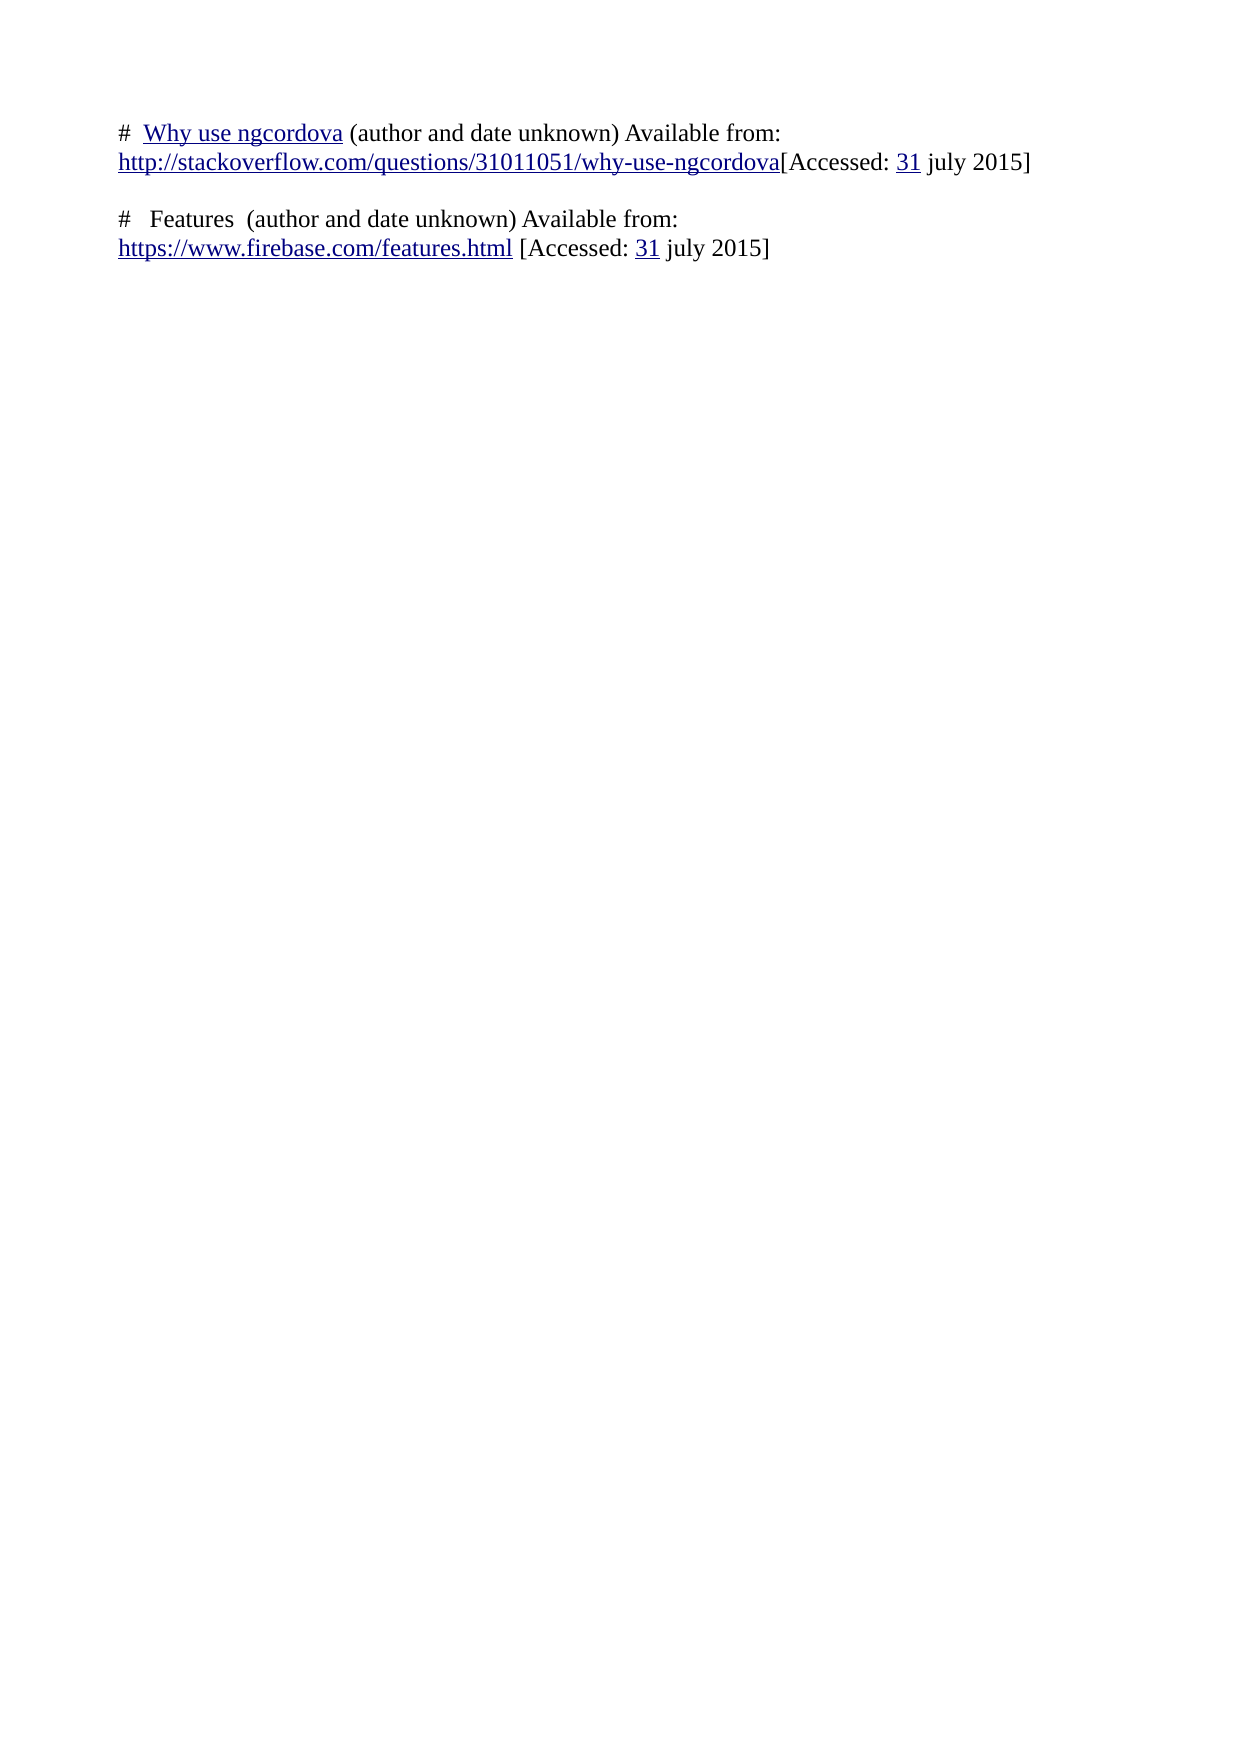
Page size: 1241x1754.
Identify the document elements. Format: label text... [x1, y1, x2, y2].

text https://www.firebase.com/features.html [Accessed: 31 july 2015] [118, 233, 1122, 262]
text # Features (author and date unknown) Available from: [118, 204, 1122, 233]
text # Why use ngcordova (author and date unknown) Available from: [118, 118, 1122, 147]
text http://stackoverflow.com/questions/31011051/why-use-ngcordova[Accessed: 31 july 2015] [118, 147, 1122, 176]
